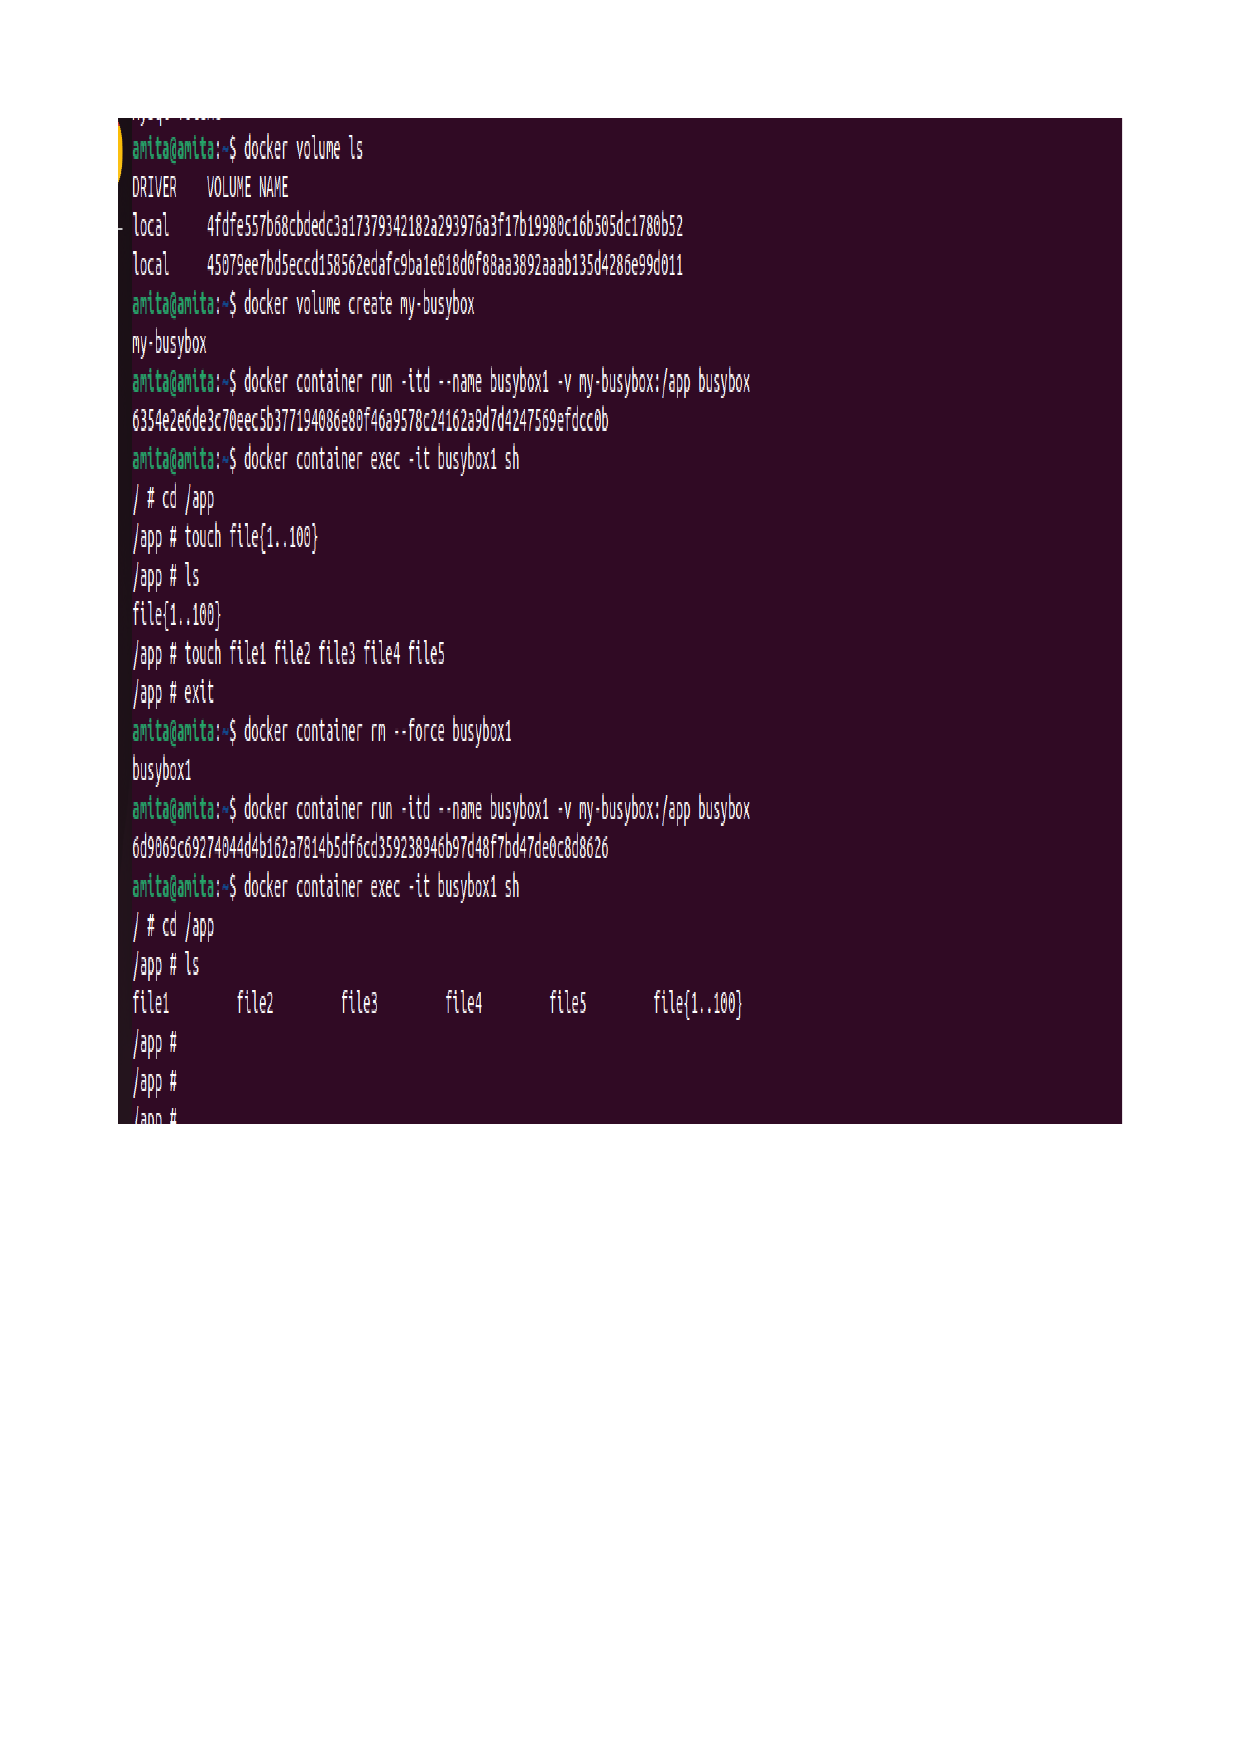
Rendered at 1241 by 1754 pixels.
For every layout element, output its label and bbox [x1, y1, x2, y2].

picture [118, 118, 1123, 1124]
